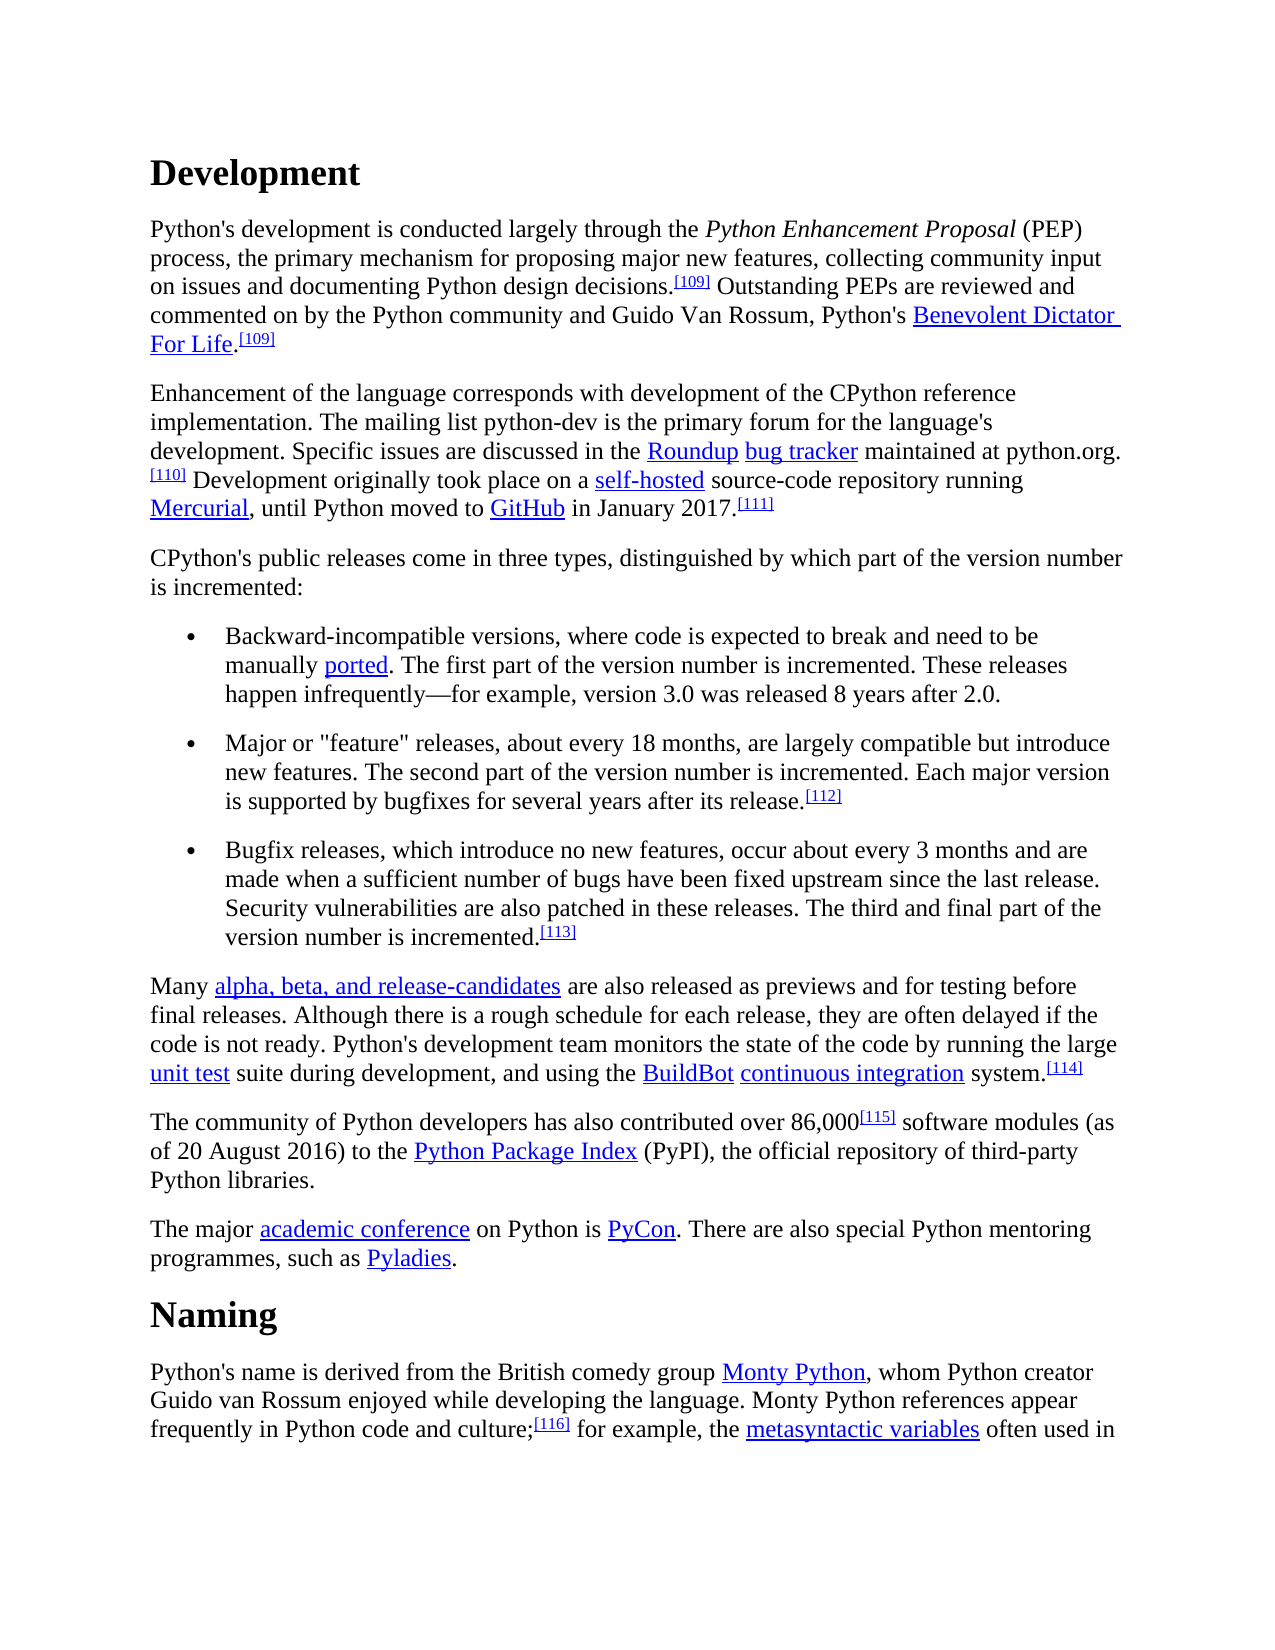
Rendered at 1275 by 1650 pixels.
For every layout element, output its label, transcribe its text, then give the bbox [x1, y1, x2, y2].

text The major academic conference on Python is PyCon. There are also special Python mentoring programmes, such as Pyladies. [150, 1214, 1125, 1272]
text The community of Python developers has also contributed over 86,000[115] software modules (as of 20 August 2016) to the Python Package Index (PyPI), the official repository of third-party Python libraries. [150, 1107, 1125, 1193]
text Many alpha, beta, and release-candidates are also released as previews and for testing before final releases. Although there is a rough schedule for each release, they are often delayed if the code is not ready. Python's development team monitors the state of the code by running the large unit test suite during development, and using the BuildBot continuous integration system.[114] [150, 971, 1125, 1086]
text CPython's public releases come in three types, distinguished by which part of the version number is incremented: [150, 543, 1125, 601]
text Python's name is derived from the British comedy group Monty Python, whom Python creator Guido van Rossum enjoyed while developing the language. Monty Python references appear frequently in Python code and culture;[116] for example, the metasyntactic variables often used in [150, 1357, 1125, 1443]
text Naming [150, 1293, 1125, 1336]
list Bugfix releases, which introduce no new features, occur about every 3 months and are made when a sufficient number of bugs have been fixed upstream since the last release. Security vulnerabilities are also patched in these releases. The third and final part of the version number is incremented.[113] [187, 836, 1125, 951]
text Python's development is conducted largely through the Python Enhancement Proposal (PEP) process, the primary mechanism for proposing major new features, collecting community input on issues and documenting Python design decisions.[109] Outstanding PEPs are reviewed and commented on by the Python community and Guido Van Rossum, Python's Benevolent Dictator For Life.[109] [150, 214, 1125, 358]
list Backward-incompatible versions, where code is expected to break and need to be manually ported. The first part of the version number is incremented. These releases happen infrequently—for example, version 3.0 was released 8 years after 2.0. [187, 621, 1125, 708]
list Major or "feature" releases, about every 18 months, are largely compatible but introduce new features. The second part of the version number is incremented. Each major version is supported by bugfixes for several years after its release.[112] [187, 728, 1125, 815]
text Development [150, 150, 1125, 193]
text Enhancement of the language corresponds with development of the CPython reference implementation. The mailing list python-dev is the primary forum for the language's development. Specific issues are discussed in the Roundup bug tracker maintained at python.org.[110] Development originally took place on a self-hosted source-code repository running Mercurial, until Python moved to GitHub in January 2017.[111] [150, 378, 1125, 522]
